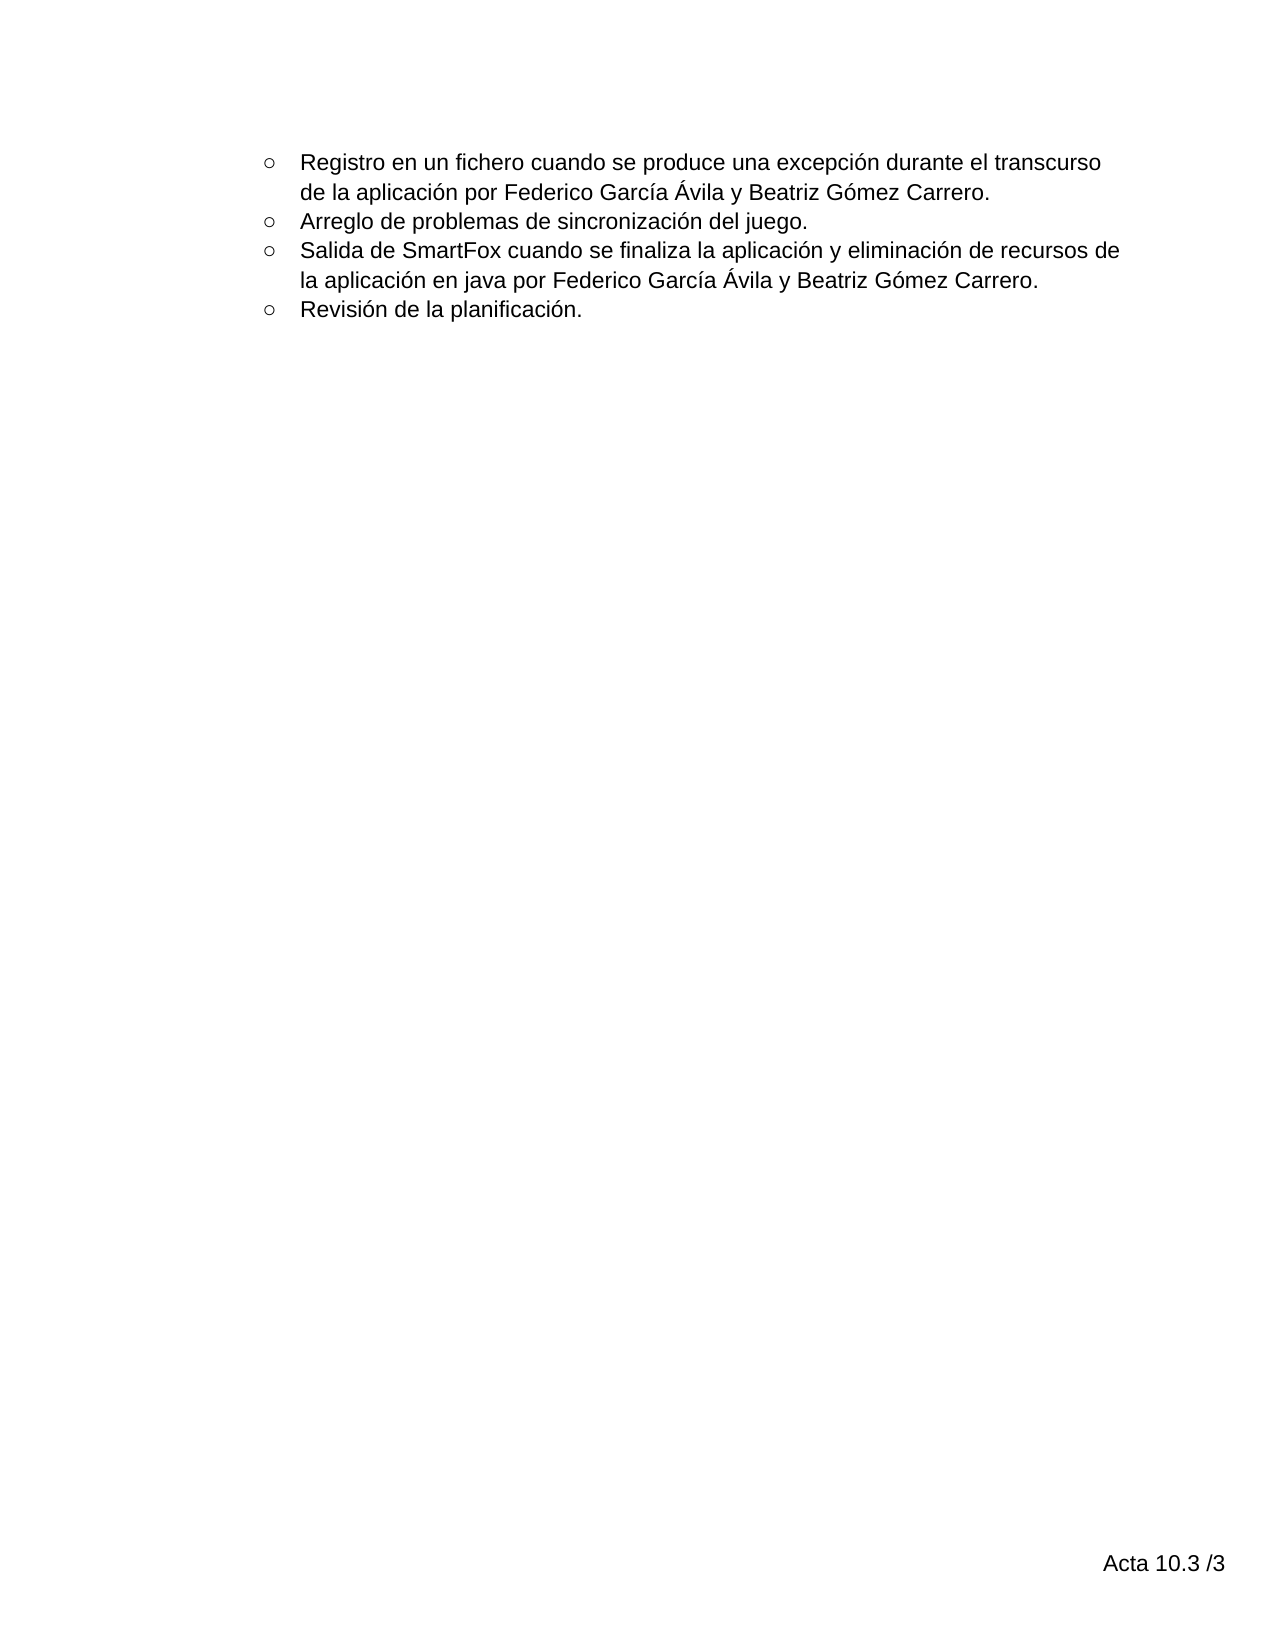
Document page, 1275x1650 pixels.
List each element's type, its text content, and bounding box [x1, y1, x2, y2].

list Salida de SmartFox cuando se finaliza la aplicación y eliminación de recursos de la aplicación en java por Federico García Ávila y Beatriz Gómez Carrero. [262, 238, 1125, 293]
list Revisión de la planificación. [262, 297, 1125, 322]
list Arreglo de problemas de sincronización del juego. [262, 209, 1125, 234]
list Registro en un fichero cuando se produce una excepción durante el transcurso de la aplicación por Federico García Ávila y Beatriz Gómez Carrero. [262, 150, 1125, 205]
